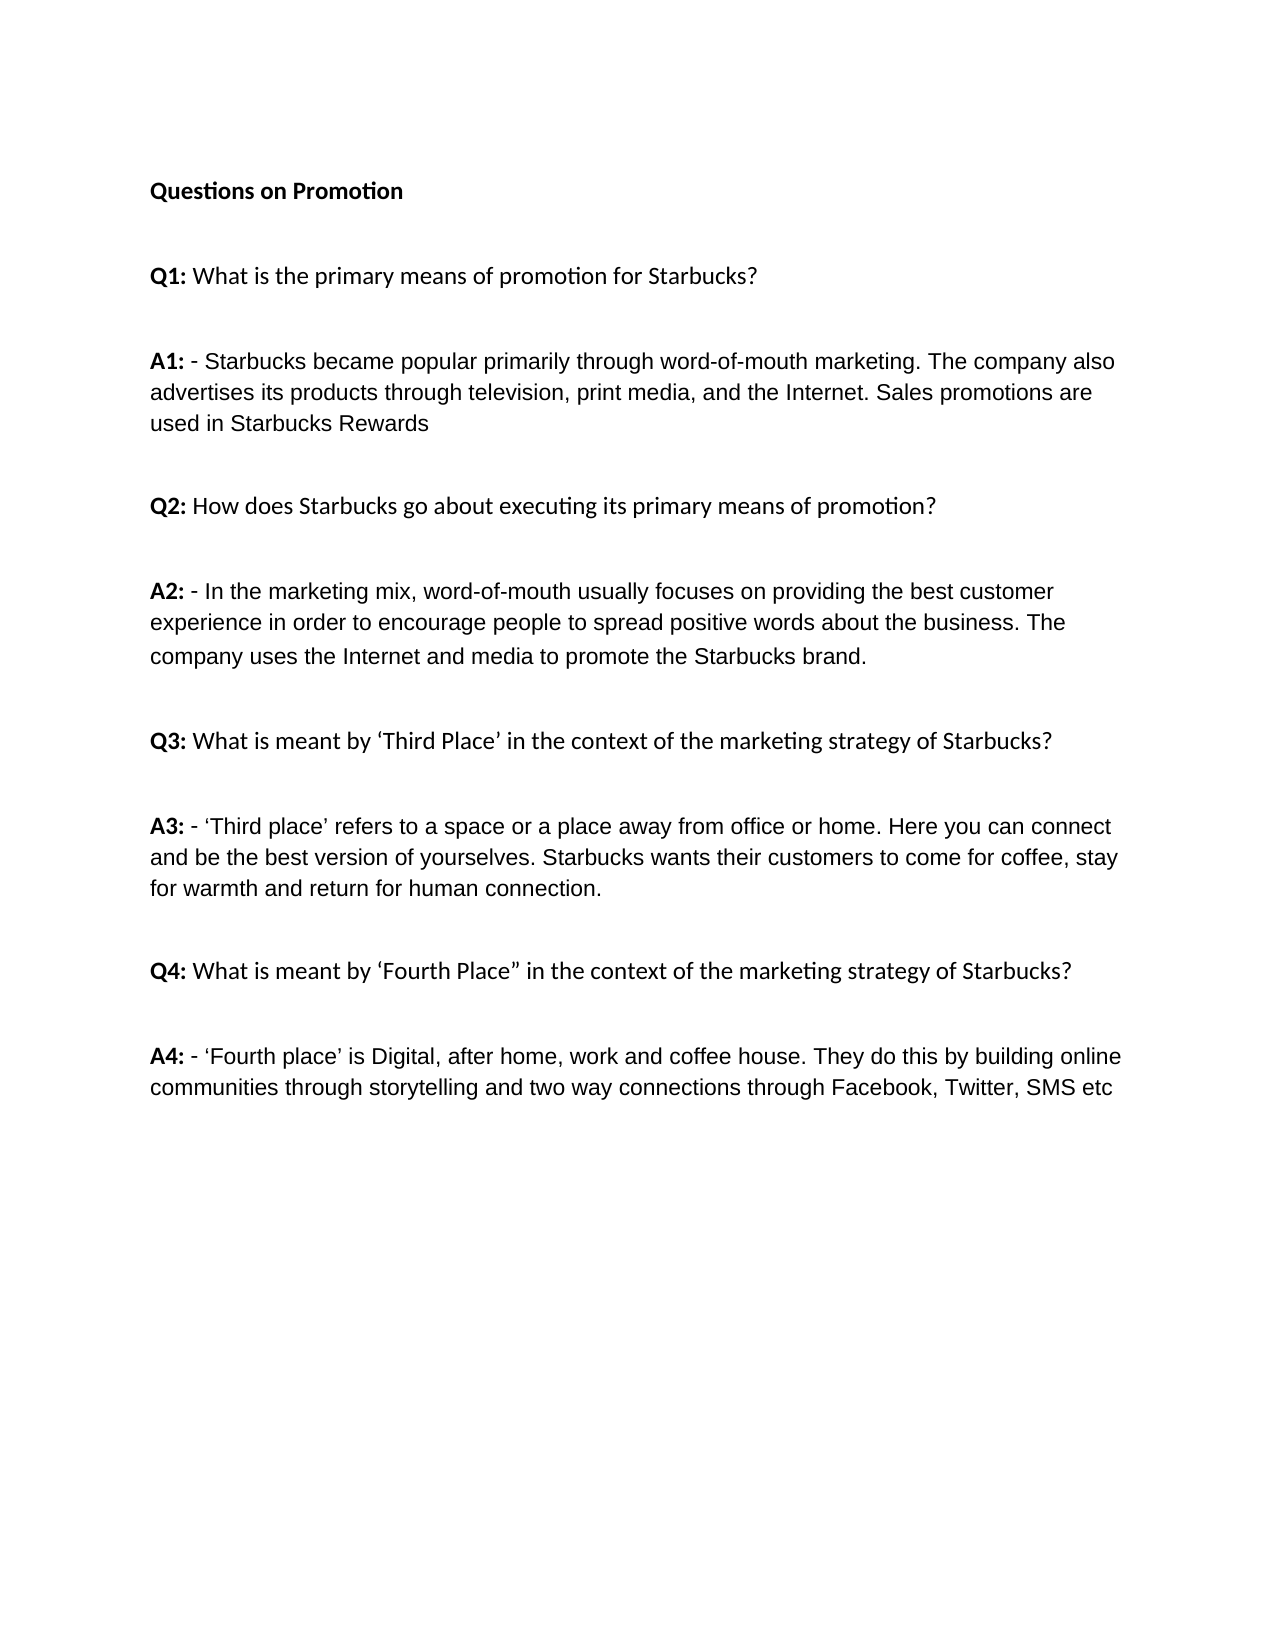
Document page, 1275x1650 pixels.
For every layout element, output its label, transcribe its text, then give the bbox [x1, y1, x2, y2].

text A1: - Starbucks became popular primarily through word-of-mouth marketing. The company also advertises its products through television, print media, and the Internet. Sales promotions are used in Starbucks Rewards [150, 345, 1125, 436]
text Q1: What is the primary means of promotion for Starbucks? [150, 260, 1125, 291]
text A4: - ‘Fourth place’ is Digital, after home, work and coffee house. They do this by building online communities through storytelling and two way connections through Facebook, Twitter, SMS etc [150, 1040, 1125, 1101]
text Questions on Promotion [150, 175, 1125, 206]
text Q3: What is meant by ‘Third Place’ in the context of the marketing strategy of Starbucks? [150, 725, 1125, 756]
text A2: - In the marketing mix, word-of-mouth usually focuses on providing the best customer experience in order to encourage people to spread positive words about the business. The company uses the Internet and media to promote the Starbucks brand. [150, 575, 1125, 671]
text Q4: What is meant by ‘Fourth Place” in the context of the marketing strategy of Starbucks? [150, 955, 1125, 985]
text Q2: How does Starbucks go about executing its primary means of promotion? [150, 490, 1125, 520]
text A3: - ‘Third place’ refers to a space or a place away from office or home. Here you can connect and be the best version of yourselves. Starbucks wants their customers to come for coffee, stay for warmth and return for human connection. [150, 810, 1125, 901]
